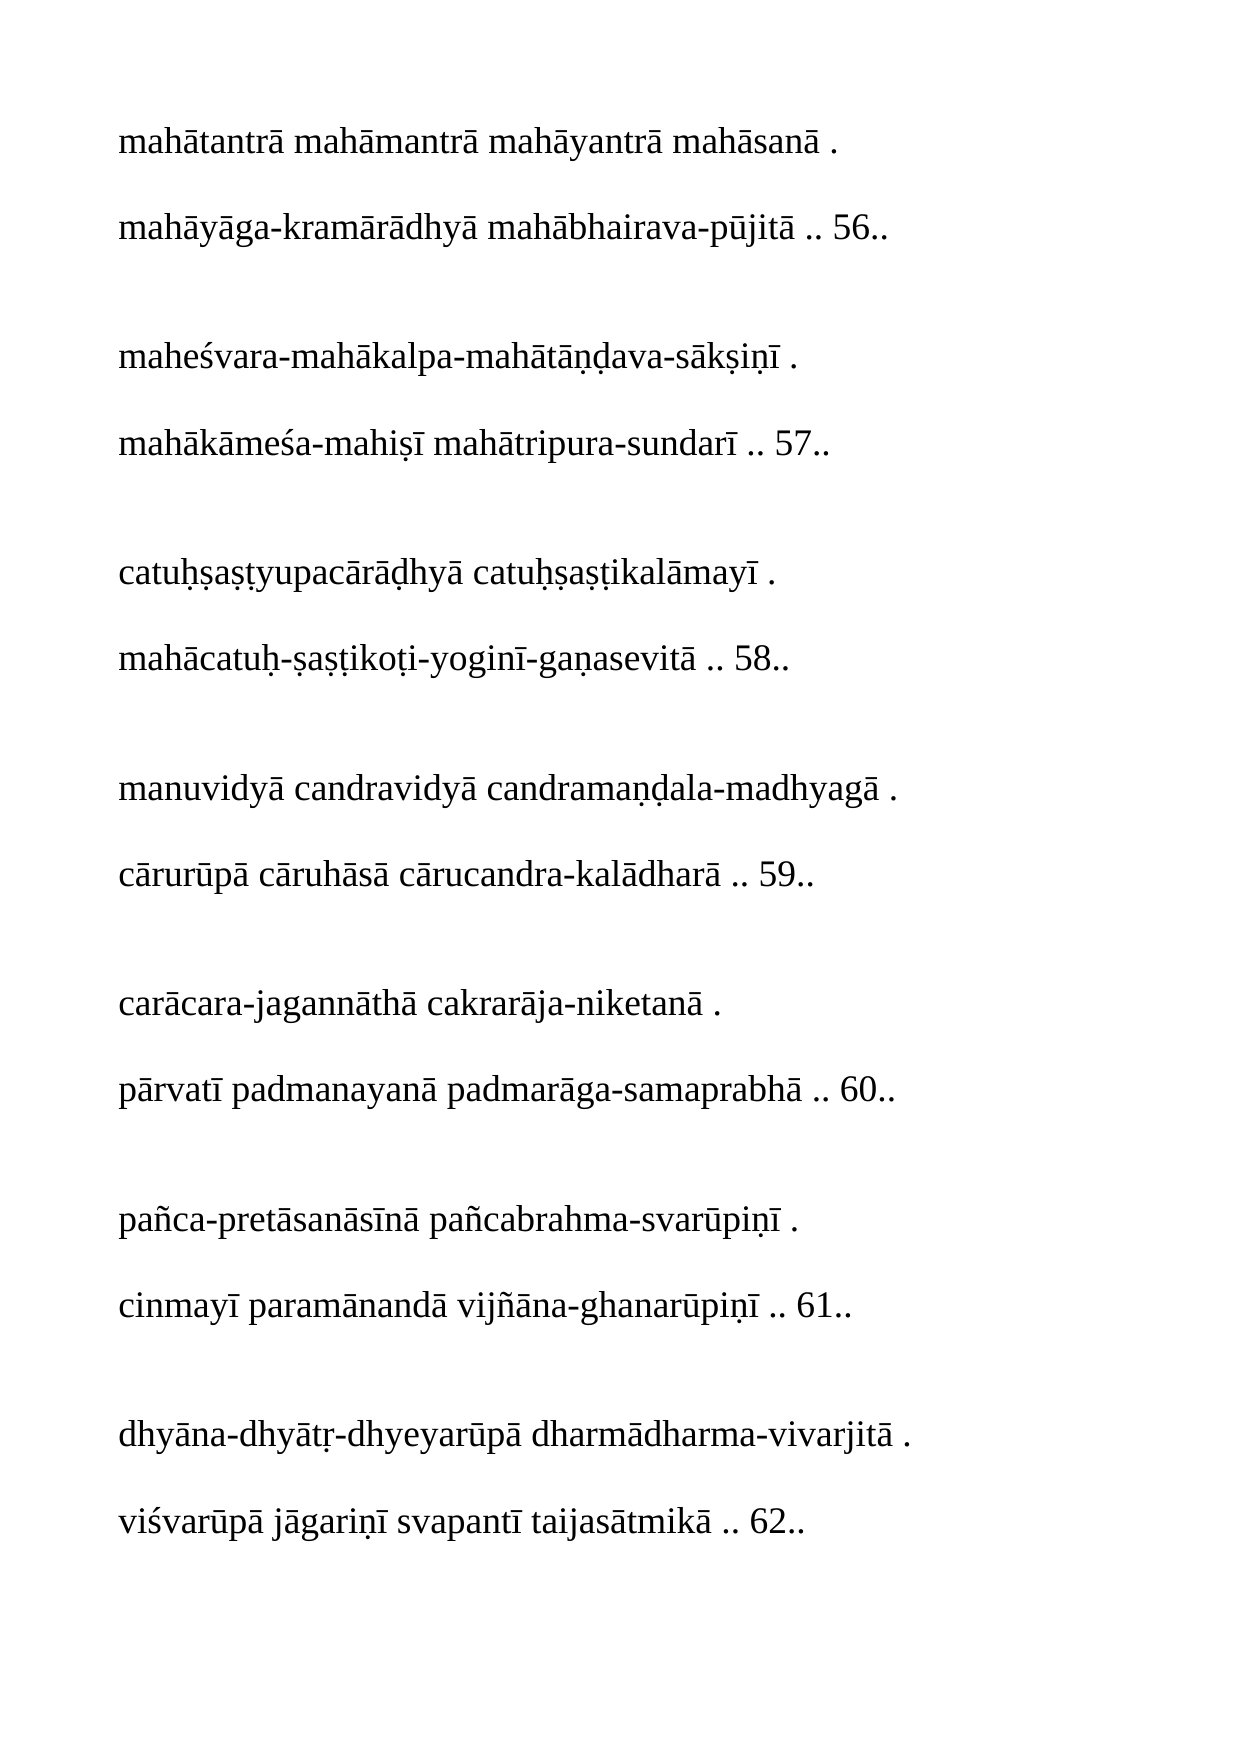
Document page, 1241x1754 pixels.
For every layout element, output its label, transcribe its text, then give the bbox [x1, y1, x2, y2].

text cārurūpā cāruhāsā cārucandra-kalādharā .. 59.. [118, 851, 1122, 894]
text viśvarūpā jāgariṇī svapantī taijasātmikā .. 62.. [118, 1498, 1122, 1541]
text mahāyāga-kramārādhyā mahābhairava-pūjitā .. 56.. [118, 204, 1122, 247]
text maheśvara-mahākalpa-mahātāṇḍava-sākṣiṇī . [118, 334, 1122, 377]
text mahātantrā mahāmantrā mahāyantrā mahāsanā . [118, 118, 1122, 161]
text mahācatuḥ-ṣaṣṭikoṭi-yoginī-gaṇasevitā .. 58.. [118, 636, 1122, 679]
text pañca-pretāsanāsīnā pañcabrahma-svarūpiṇī . [118, 1196, 1122, 1239]
text mahākāmeśa-mahiṣī mahātripura-sundarī .. 57.. [118, 420, 1122, 463]
text cinmayī paramānandā vijñāna-ghanarūpiṇī .. 61.. [118, 1282, 1122, 1326]
text dhyāna-dhyātṛ-dhyeyarūpā dharmādharma-vivarjitā . [118, 1412, 1122, 1455]
text pārvatī padmanayanā padmarāga-samaprabhā .. 60.. [118, 1067, 1122, 1110]
text manuvidyā candravidyā candramaṇḍala-madhyagā . [118, 765, 1122, 808]
text carācara-jagannāthā cakrarāja-niketanā . [118, 981, 1122, 1024]
text catuḥṣaṣṭyupacārāḍhyā catuḥṣaṣṭikalāmayī . [118, 549, 1122, 592]
